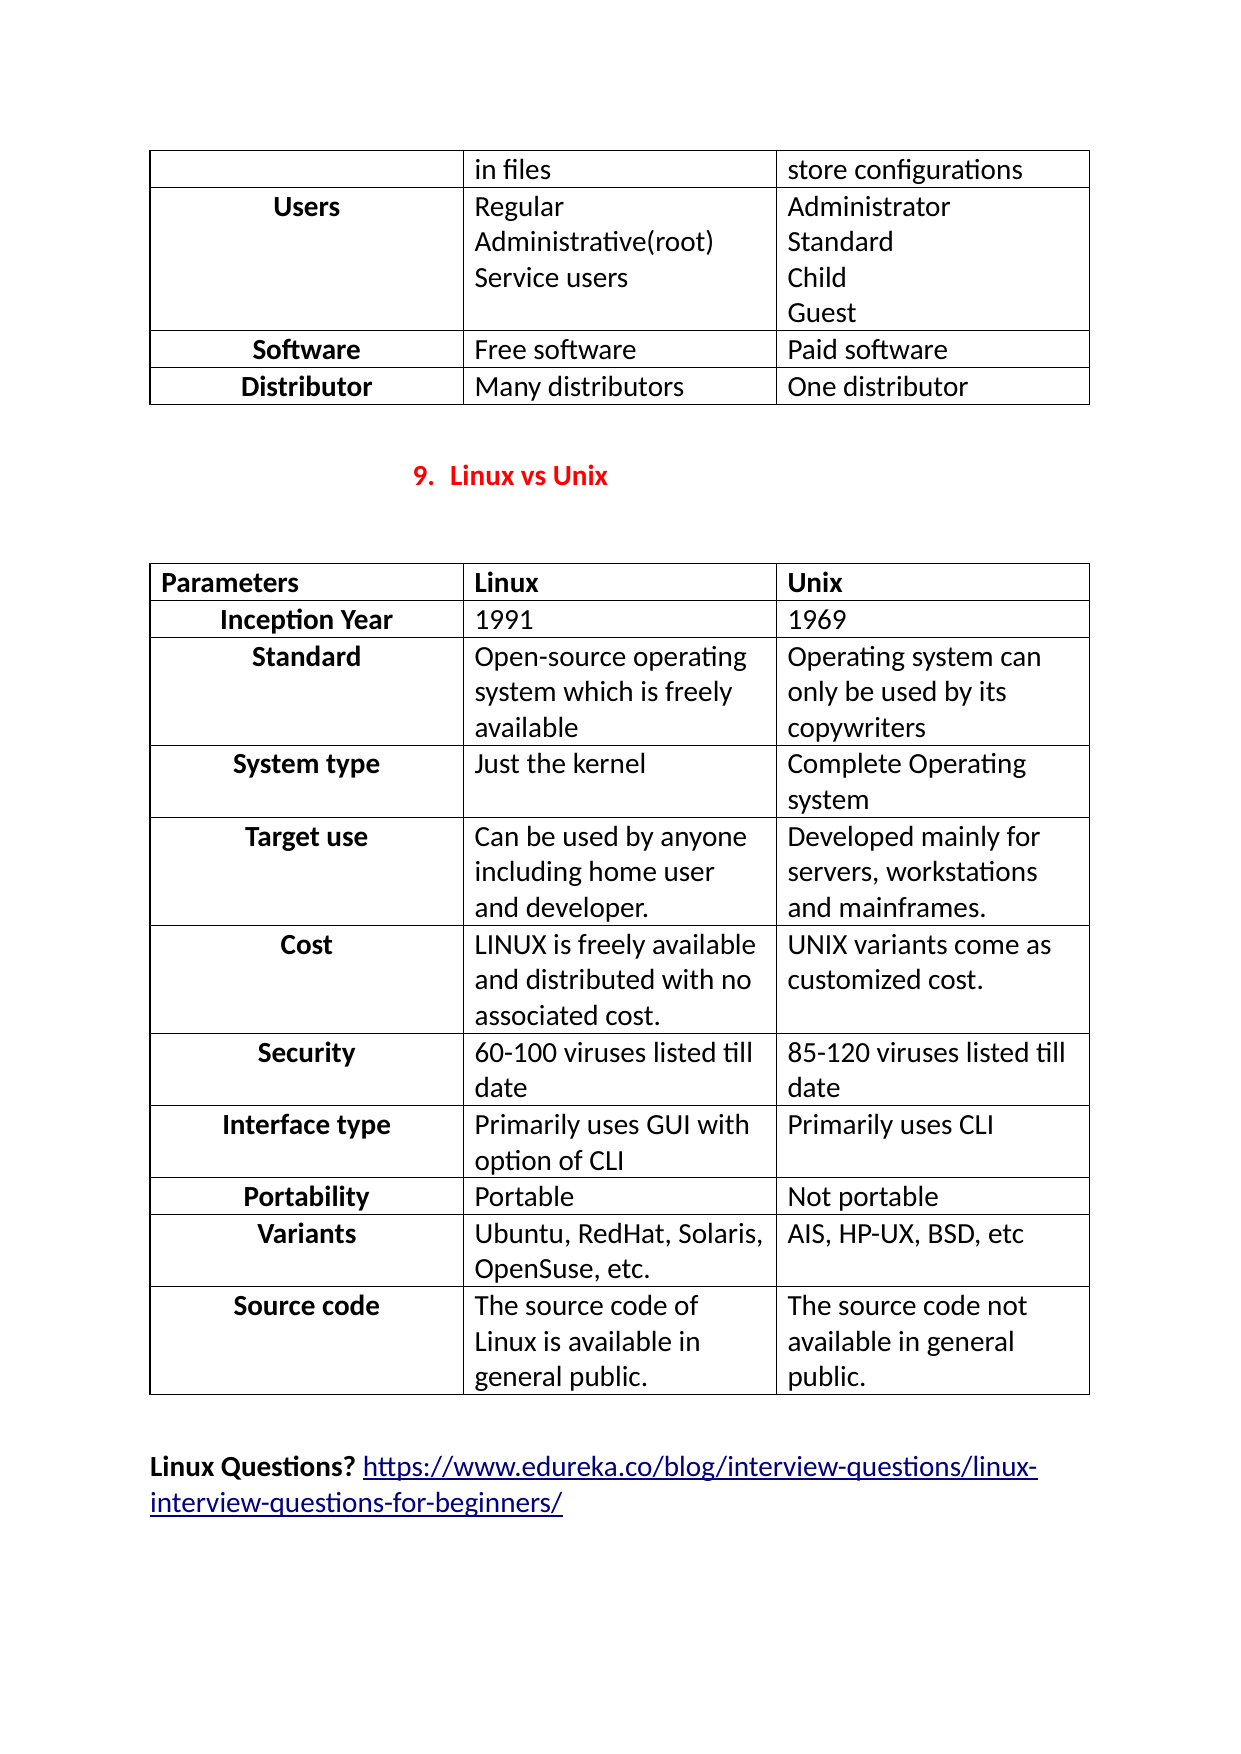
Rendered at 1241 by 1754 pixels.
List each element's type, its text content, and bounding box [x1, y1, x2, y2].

table_cell Portability [151, 1178, 463, 1214]
table_cell UNIX variants come as customized cost. [777, 926, 1089, 1033]
table_cell Target use [151, 818, 463, 925]
table_cell Software [151, 331, 463, 367]
table_cell System type [151, 746, 463, 817]
text Linux Questions? https://www.edureka.co/blog/interview-questions/linux-interview-questions-for-beginners/ [150, 1448, 1090, 1520]
table_cell Cost [151, 926, 463, 1033]
table_cell Just the kernel [464, 746, 776, 817]
table_cell Regular Administrative(root) Service users [464, 188, 776, 330]
table_cell The source code of Linux is available in general public. [464, 1287, 776, 1394]
table_cell store configurations [777, 151, 1089, 187]
table_cell Inception Year [151, 601, 463, 637]
table_cell 60-100 viruses listed till date [464, 1034, 776, 1105]
table_cell Primarily uses GUI with option of CLI [464, 1106, 776, 1177]
table_cell Primarily uses CLI [777, 1106, 1089, 1177]
table_cell Many distributors [464, 368, 776, 403]
table_cell Variants [151, 1215, 463, 1286]
table_cell One distributor [777, 368, 1089, 403]
table_cell Distributor [151, 368, 463, 403]
table_cell Not portable [777, 1178, 1089, 1214]
table_header Linux [464, 564, 776, 600]
table_cell 1969 [777, 601, 1089, 637]
table_cell Open-source operating system which is freely available [464, 638, 776, 744]
table_cell AIS, HP-UX, BSD, etc [777, 1215, 1089, 1286]
table_cell 1991 [464, 601, 776, 637]
table_header Parameters [151, 564, 463, 600]
table_cell Source code [151, 1287, 463, 1394]
table_cell Free software [464, 331, 776, 367]
table_cell Paid software [777, 331, 1089, 367]
table_cell Ubuntu, RedHat, Solaris, OpenSuse, etc. [464, 1215, 776, 1286]
table_cell Security [151, 1034, 463, 1105]
table_cell Users [151, 188, 463, 330]
table_cell Administrator Standard Child Guest [777, 188, 1089, 330]
table_cell Complete Operating system [777, 746, 1089, 817]
table_cell LINUX is freely available and distributed with no associated cost. [464, 926, 776, 1033]
list Linux vs Unix [412, 457, 1090, 493]
table_cell Operating system can only be used by its copywriters [777, 638, 1089, 744]
table_cell 85-120 viruses listed till date [777, 1034, 1089, 1105]
table_cell Portable [464, 1178, 776, 1214]
table_header Unix [777, 564, 1089, 600]
table_cell Can be used by anyone including home user and developer. [464, 818, 776, 925]
table_cell [151, 151, 463, 187]
table_cell Developed mainly for servers, workstations and mainframes. [777, 818, 1089, 925]
table_cell in files [464, 151, 776, 187]
table_cell Interface type [151, 1106, 463, 1177]
table_cell Standard [151, 638, 463, 744]
table_cell The source code not available in general public. [777, 1287, 1089, 1394]
